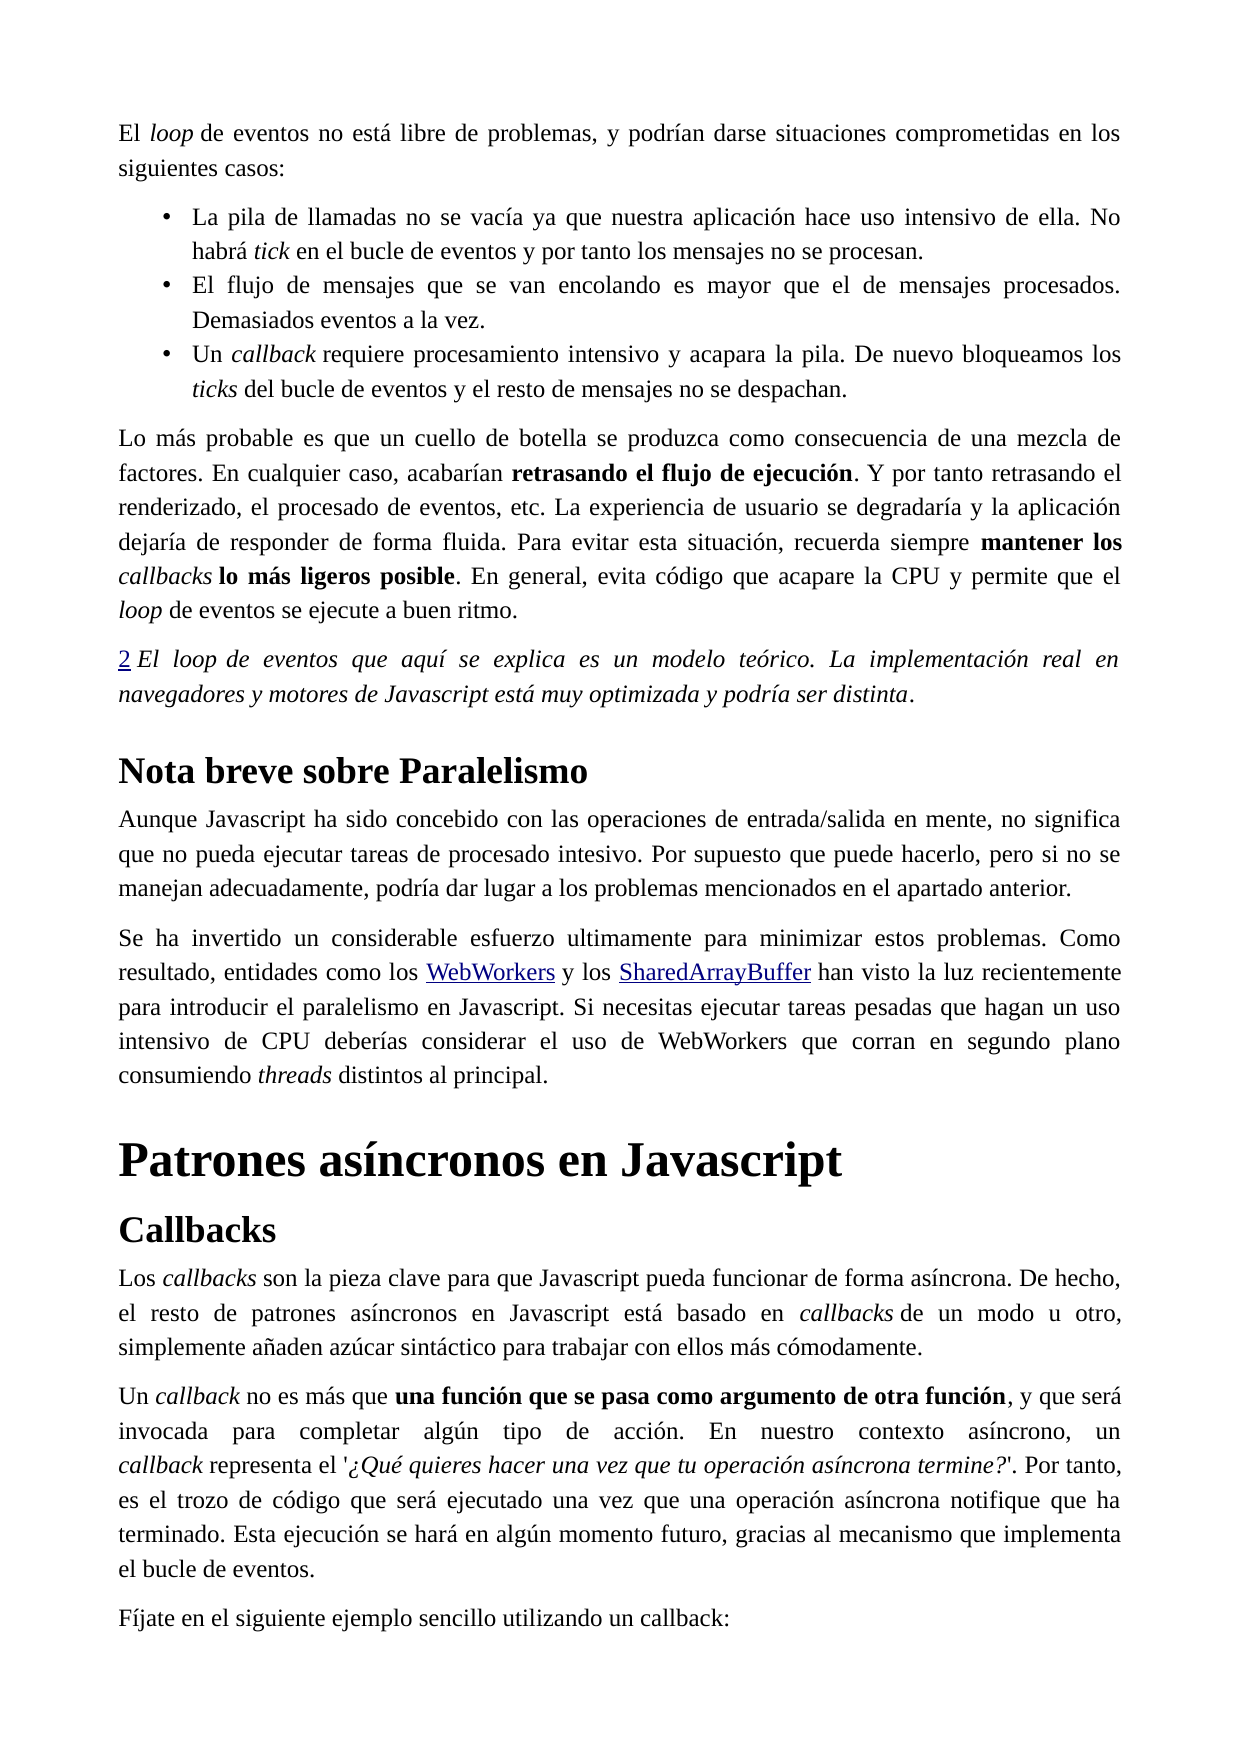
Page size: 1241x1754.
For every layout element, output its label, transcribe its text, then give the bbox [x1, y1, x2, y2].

text El loop de eventos no está libre de problemas, y podrían darse situaciones comprometidas en los siguientes casos: [118, 118, 1122, 181]
text Aunque Javascript ha sido concebido con las operaciones de entrada/salida en mente, no significa que no pueda ejecutar tareas de procesado intesivo. Por supuesto que puede hacerlo, pero si no se manejan adecuadamente, podría dar lugar a los problemas mencionados en el apartado anterior. [118, 804, 1122, 902]
text 2 El loop de eventos que aquí se explica es un modelo teórico. La implementación real en navegadores y motores de Javascript está muy optimizada y podría ser distinta. [118, 644, 1122, 708]
text Los callbacks son la pieza clave para que Javascript pueda funcionar de forma asíncrona. De hecho, el resto de patrones asíncronos en Javascript está basado en callbacks de un modo u otro, simplemente añaden azúcar sintáctico para trabajar con ellos más cómodamente. [118, 1263, 1122, 1361]
subtitle Patrones asíncronos en Javascript [118, 1129, 1122, 1187]
subtitle Nota breve sobre Paralelismo [118, 749, 1122, 792]
list El flujo de mensajes que se van encolando es mayor que el de mensajes procesados. Demasiados eventos a la vez. [162, 271, 1122, 334]
list Un callback requiere procesamiento intensivo y acapara la pila. De nuevo bloqueamos los ticks del bucle de eventos y el resto de mensajes no se despachan. [162, 339, 1122, 403]
text Lo más probable es que un cuello de botella se produzca como consecuencia de una mezcla de factores. En cualquier caso, acabarían retrasando el flujo de ejecución. Y por tanto retrasando el renderizado, el procesado de eventos, etc. La experiencia de usuario se degradaría y la aplicación dejaría de responder de forma fluida. Para evitar esta situación, recuerda siempre mantener los callbacks lo más ligeros posible. En general, evita código que acapare la CPU y permite que el loop de eventos se ejecute a buen ritmo. [118, 423, 1122, 624]
text Se ha invertido un considerable esfuerzo ultimamente para minimizar estos problemas. Como resultado, entidades como los WebWorkers y los SharedArrayBuffer han visto la luz recientemente para introducir el paralelismo en Javascript. Si necesitas ejecutar tareas pesadas que hagan un uso intensivo de CPU deberías considerar el uso de WebWorkers que corran en segundo plano consumiendo threads distintos al principal. [118, 923, 1122, 1089]
list La pila de llamadas no se vacía ya que nuestra aplicación hace uso intensivo de ella. No habrá tick en el bucle de eventos y por tanto los mensajes no se procesan. [162, 202, 1122, 265]
text Un callback no es más que una función que se pasa como argumento de otra función, y que será invocada para completar algún tipo de acción. En nuestro contexto asíncrono, un callback representa el '¿Qué quieres hacer una vez que tu operación asíncrona termine?'. Por tanto, es el trozo de código que será ejecutado una vez que una operación asíncrona notifique que ha terminado. Esta ejecución se hará en algún momento futuro, gracias al mecanismo que implementa el bucle de eventos. [118, 1381, 1122, 1583]
text Fíjate en el siguiente ejemplo sencillo utilizando un callback: [118, 1603, 1122, 1632]
subtitle Callbacks [118, 1208, 1122, 1251]
